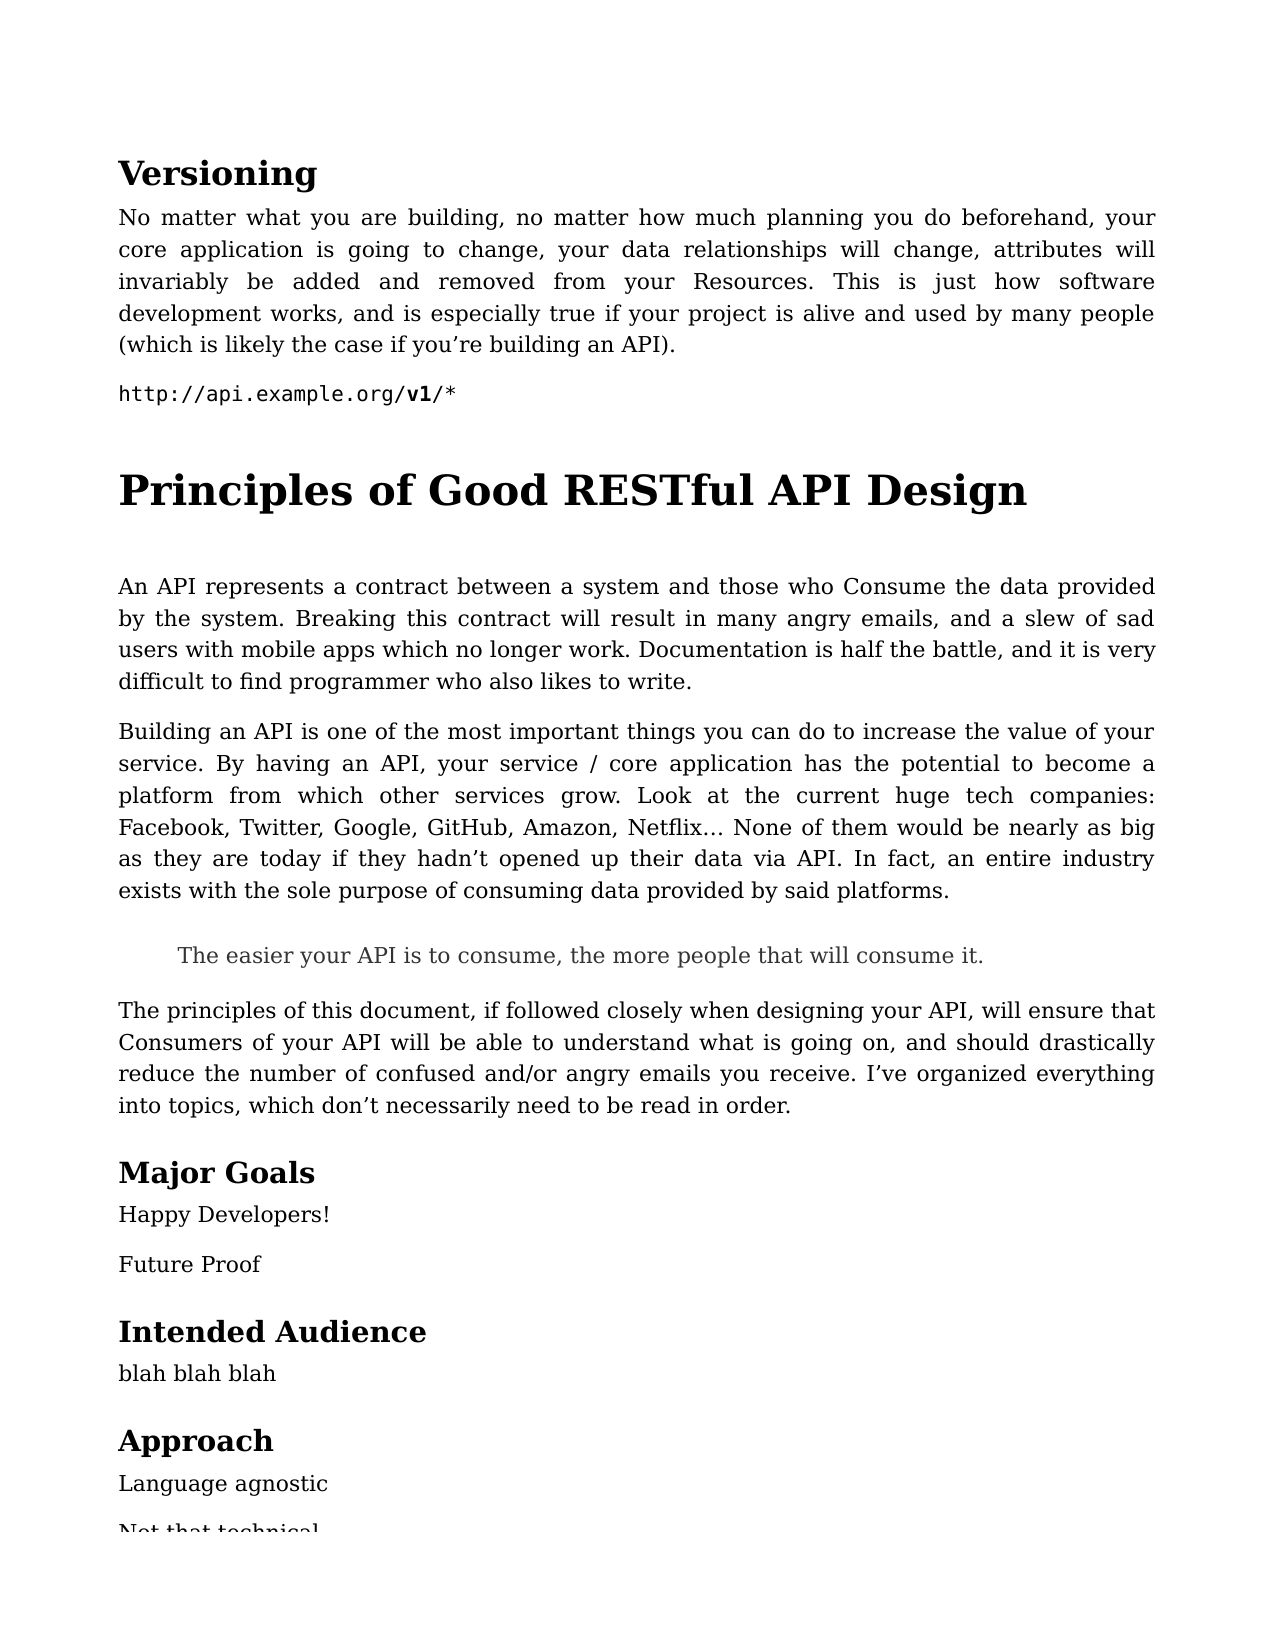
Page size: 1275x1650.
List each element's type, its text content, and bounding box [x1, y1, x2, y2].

subtitle Versioning [118, 153, 1157, 193]
text No matter what you are building, no matter how much planning you do beforehand, your core application is going to change, your data relationships will change, attributes will invariably be added and removed from your Resources. This is just how software development works, and is especially true if your project is alive and used by many people (which is likely the case if you’re building an API). [118, 205, 1157, 358]
text http://api.example.org/v1/* [118, 382, 1157, 406]
